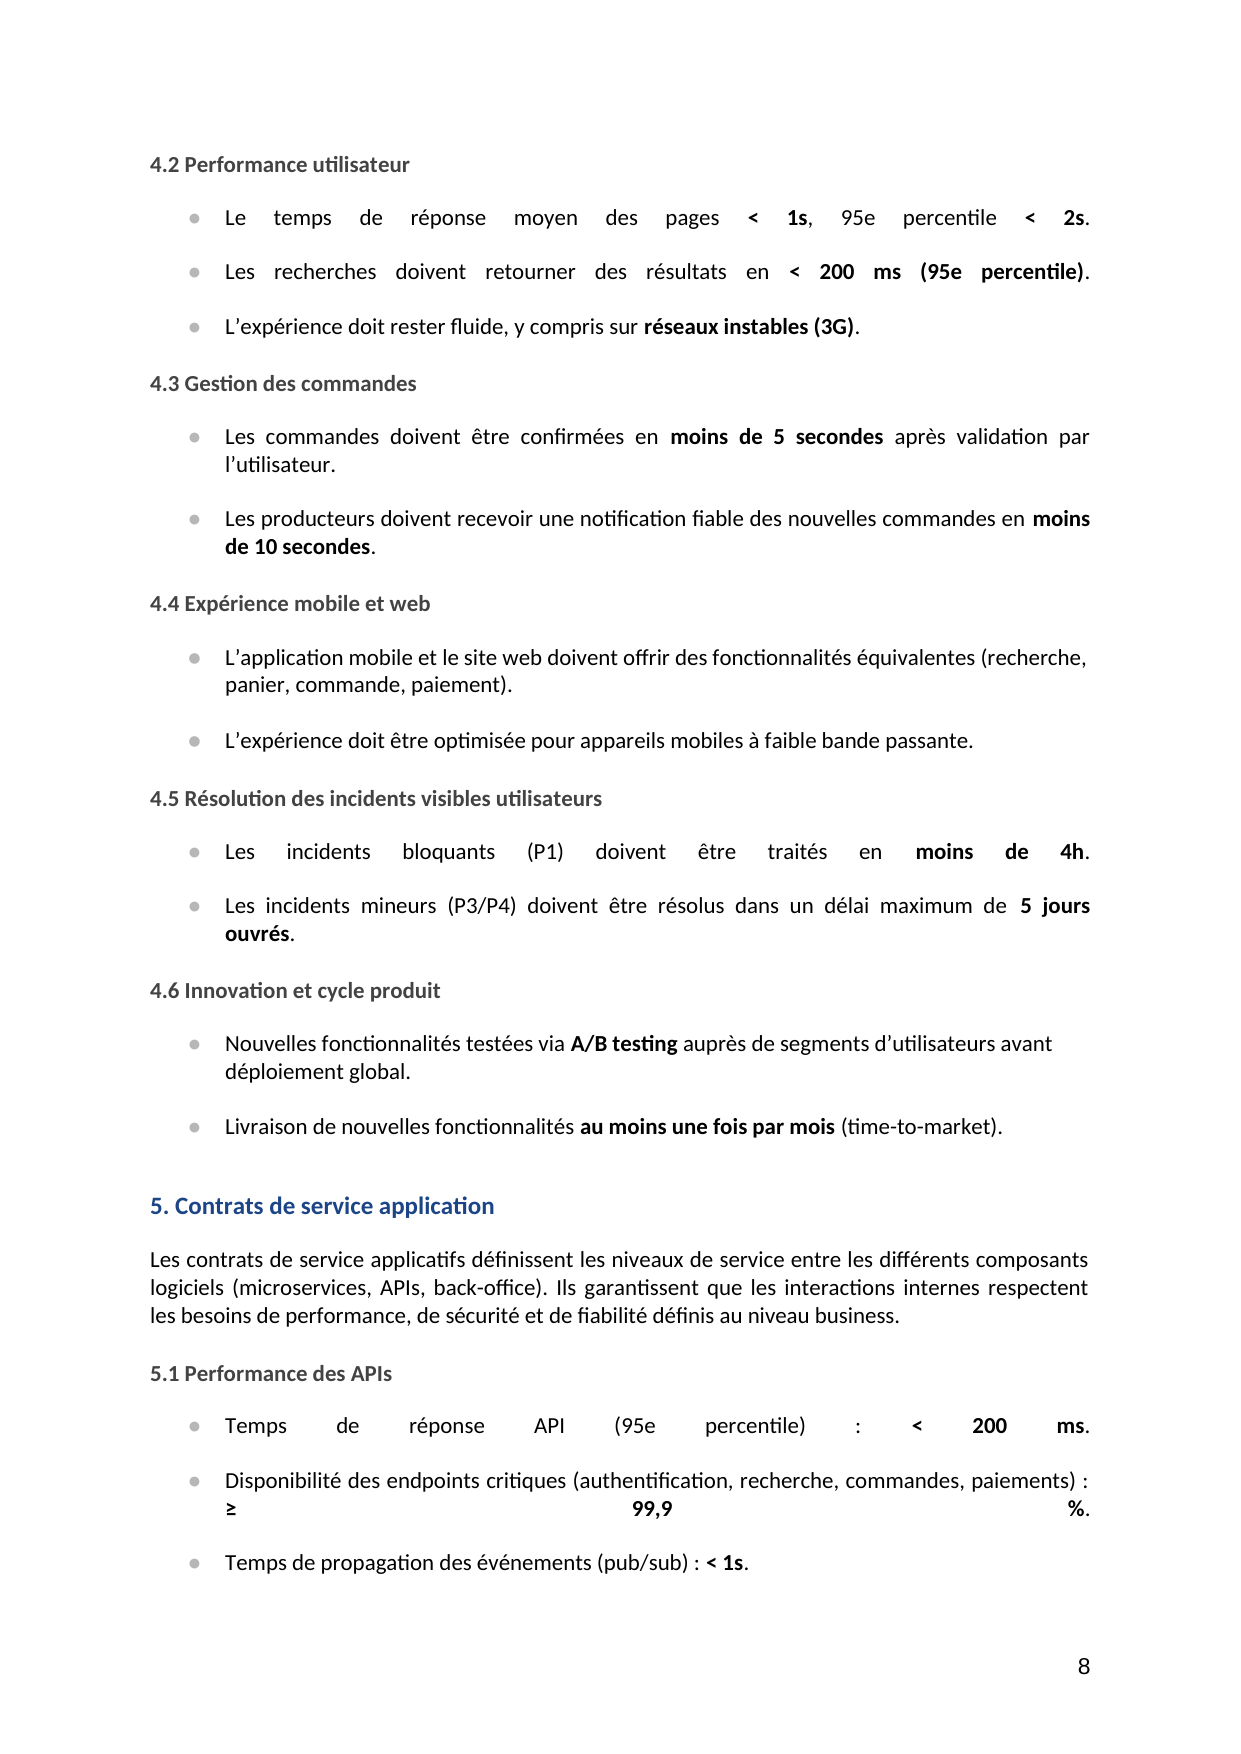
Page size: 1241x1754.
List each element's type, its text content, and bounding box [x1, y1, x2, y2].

subtitle 5. Contrats de service application [150, 1190, 1090, 1220]
list Les recherches doivent retourner des résultats en < 200 ms (95e percentile). [187, 257, 1090, 312]
subtitle 4.2 Performance utilisateur [150, 150, 1090, 178]
list Le temps de réponse moyen des pages < 1s, 95e percentile < 2s. [187, 203, 1090, 257]
list Les incidents bloquants (P1) doivent être traités en moins de 4h. [187, 837, 1090, 891]
list Les incidents mineurs (P3/P4) doivent être résolus dans un délai maximum de 5 jours ouvrés. [187, 891, 1090, 947]
list L’application mobile et le site web doivent offrir des fonctionnalités équivalentes (recherche, panier, commande, paiement). [187, 643, 1090, 727]
list Livraison de nouvelles fonctionnalités au moins une fois par mois (time-to-market). [187, 1112, 1090, 1140]
subtitle 4.5 Résolution des incidents visibles utilisateurs [150, 784, 1090, 812]
list Temps de réponse API (95e percentile) : < 200 ms. [187, 1412, 1090, 1466]
list Disponibilité des endpoints critiques (authentification, recherche, commandes, paiements) : ≥ 99,9 %. [187, 1466, 1090, 1548]
list Les commandes doivent être confirmées en moins de 5 secondes après validation par l’utilisateur. [187, 422, 1090, 504]
list Les producteurs doivent recevoir une notification fiable des nouvelles commandes en moins de 10 secondes. [187, 504, 1090, 560]
text Les contrats de service applicatifs définissent les niveaux de service entre les différents composants logiciels (microservices, APIs, back-office). Ils garantissent que les interactions internes respectent les besoins de performance, de sécurité et de fiabilité définis au niveau business. [150, 1245, 1090, 1329]
list L’expérience doit rester fluide, y compris sur réseaux instables (3G). [187, 312, 1090, 340]
subtitle 4.4 Expérience mobile et web [150, 589, 1090, 618]
list Temps de propagation des événements (pub/sub) : < 1s. [187, 1548, 1090, 1576]
list L’expérience doit être optimisée pour appareils mobiles à faible bande passante. [187, 727, 1090, 755]
list Nouvelles fonctionnalités testées via A/B testing auprès de segments d’utilisateurs avant déploiement global. [187, 1029, 1090, 1112]
subtitle 5.1 Performance des APIs [150, 1359, 1090, 1387]
subtitle 4.3 Gestion des commandes [150, 369, 1090, 397]
subtitle 4.6 Innovation et cycle produit [150, 976, 1090, 1004]
